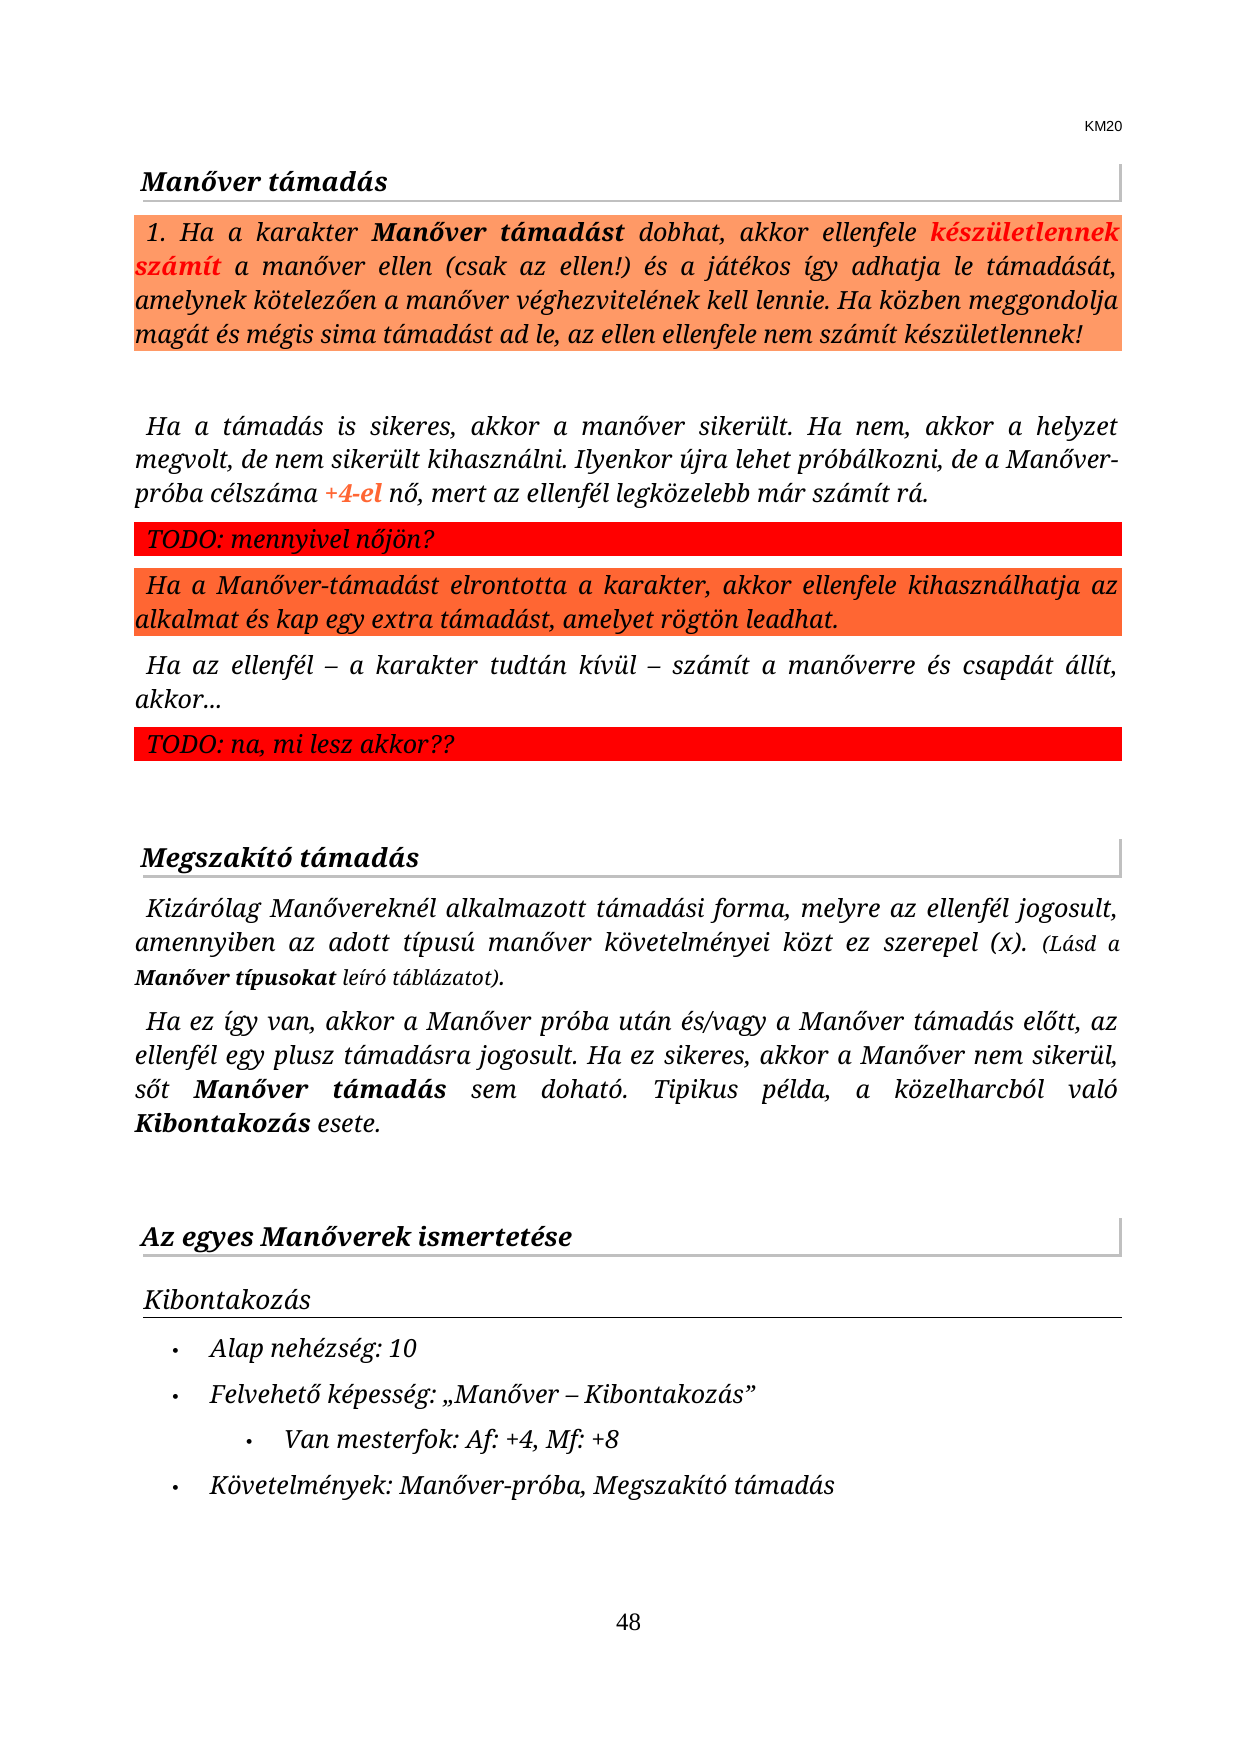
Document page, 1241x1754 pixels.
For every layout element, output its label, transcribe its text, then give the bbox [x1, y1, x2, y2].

subtitle Az egyes Manőverek ismertetése [140, 1218, 1119, 1254]
subtitle Megszakító támadás [140, 839, 1119, 875]
text Ha a Manőver-támadást elrontotta a karakter, akkor ellenfele kihasználhatja az alkalmat és kap egy extra támadást, amelyet rögtön leadhat. [134, 568, 1122, 636]
text TODO: mennyivel nőjön? [134, 522, 1122, 556]
list Felvehető képesség: „Manőver – Kibontakozás” [172, 1376, 1122, 1410]
text Kizárólag Manővereknél alkalmazott támadási forma, melyre az ellenfél jogosult, amennyiben az adott típusú manőver követelményei közt ez szerepel (x). (Lásd a Manőver típusokat leíró táblázatot). [134, 890, 1122, 992]
text Ha a támadás is sikeres, akkor a manőver sikerült. Ha nem, akkor a helyzet megvolt, de nem sikerült kihasználni. Ilyenkor újra lehet próbálkozni, de a Manőver-próba célszáma +4-el nő, mert az ellenfél legközelebb már számít rá. [134, 408, 1122, 510]
list Alap nehézség: 10 [172, 1331, 1122, 1364]
subtitle Manőver támadás [140, 164, 1119, 199]
subtitle Kibontakozás [143, 1281, 1122, 1317]
text Ha az ellenfél – a karakter tudtán kívül – számít a manőverre és csapdát állít, akkor... [134, 647, 1122, 715]
text 1. Ha a karakter Manőver támadást dobhat, akkor ellenfele készületlennek számít a manőver ellen (csak az ellen!) és a játékos így adhatja le támadását, amelynek kötelezően a manőver véghezvitelének kell lennie. Ha közben meggondolja magát és mégis sima támadást ad le, az ellen ellenfele nem számít készületlennek! [134, 215, 1122, 351]
text TODO: na, mi lesz akkor?? [134, 727, 1122, 761]
list Követelmények: Manőver-próba, Megszakító támadás [172, 1468, 1122, 1502]
text Ha ez így van, akkor a Manőver próba után és/vagy a Manőver támadás előtt, az ellenfél egy plusz támadásra jogosult. Ha ez sikeres, akkor a Manőver nem sikerül, sőt Manőver támadás sem doható. Tipikus példa, a közelharcból való Kibontakozás esete. [134, 1004, 1122, 1140]
list Van mesterfok: Af: +4, Mf: +8 [246, 1422, 1122, 1456]
